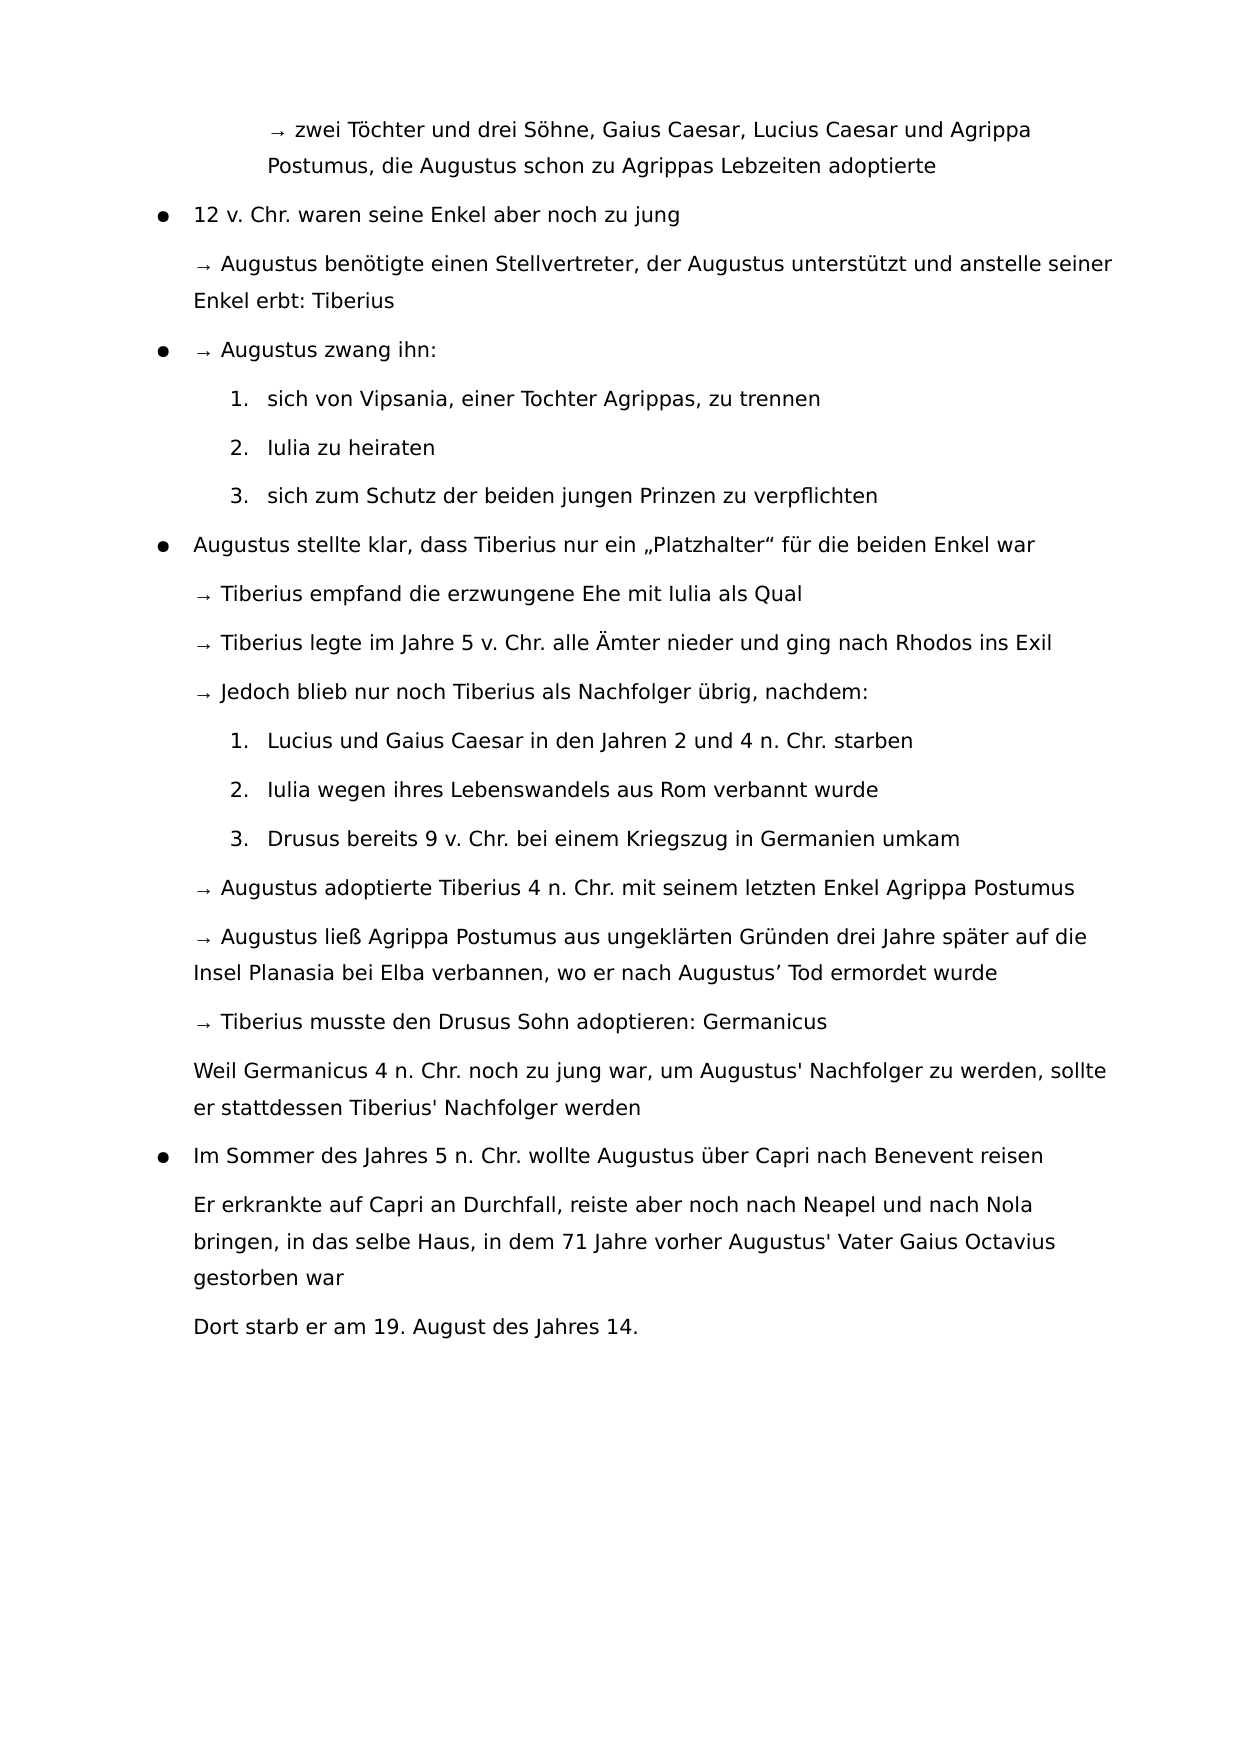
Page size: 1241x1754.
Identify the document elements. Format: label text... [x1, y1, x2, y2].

list Dort starb er am 19. August des Jahres 14. [156, 1315, 1122, 1339]
list Augustus stellte klar, dass Tiberius nur ein „Platzhalter“ für die beiden Enkel war [156, 533, 1122, 557]
list sich zum Schutz der beiden jungen Prinzen zu verpflichten [229, 484, 1122, 509]
list → Augustus ließ Agrippa Postumus aus ungeklärten Gründen drei Jahre später auf die Insel Planasia bei Elba verbannen, wo er nach Augustus’ Tod ermordet wurde [156, 925, 1122, 986]
list Er erkrankte auf Capri an Durchfall, reiste aber noch nach Neapel und nach Nola bringen, in das selbe Haus, in dem 71 Jahre vorher Augustus' Vater Gaius Octavius gestorben war [156, 1193, 1122, 1290]
list sich von Vipsania, einer Tochter Agrippas, zu trennen [229, 387, 1122, 411]
list Iulia zu heiraten [229, 436, 1122, 460]
list Lucius und Gaius Caesar in den Jahren 2 und 4 n. Chr. starben [229, 729, 1122, 753]
list Weil Germanicus 4 n. Chr. noch zu jung war, um Augustus' Nachfolger zu werden, sollte er stattdessen Tiberius' Nachfolger werden [156, 1059, 1122, 1120]
list 12 v. Chr. waren seine Enkel aber noch zu jung [156, 203, 1122, 228]
list → Augustus zwang ihn: [156, 338, 1122, 362]
list → Augustus benötigte einen Stellvertreter, der Augustus unterstützt und anstelle seiner Enkel erbt: Tiberius [156, 252, 1122, 313]
list → Tiberius legte im Jahre 5 v. Chr. alle Ämter nieder und ging nach Rhodos ins Exil [156, 631, 1122, 656]
list → Jedoch blieb nur noch Tiberius als Nachfolger übrig, nachdem: [156, 680, 1122, 704]
list → Tiberius musste den Drusus Sohn adoptieren: Germanicus [156, 1010, 1122, 1034]
list → zwei Töchter und drei Söhne, Gaius Caesar, Lucius Caesar und Agrippa Postumus, die Augustus schon zu Agrippas Lebzeiten adoptierte [229, 118, 1122, 179]
list Drusus bereits 9 v. Chr. bei einem Kriegszug in Germanien umkam [229, 827, 1122, 851]
list → Tiberius empfand die erzwungene Ehe mit Iulia als Qual [156, 582, 1122, 606]
list Im Sommer des Jahres 5 n. Chr. wollte Augustus über Capri nach Benevent reisen [156, 1144, 1122, 1169]
list → Augustus adoptierte Tiberius 4 n. Chr. mit seinem letzten Enkel Agrippa Postumus [156, 876, 1122, 900]
list Iulia wegen ihres Lebenswandels aus Rom verbannt wurde [229, 778, 1122, 802]
